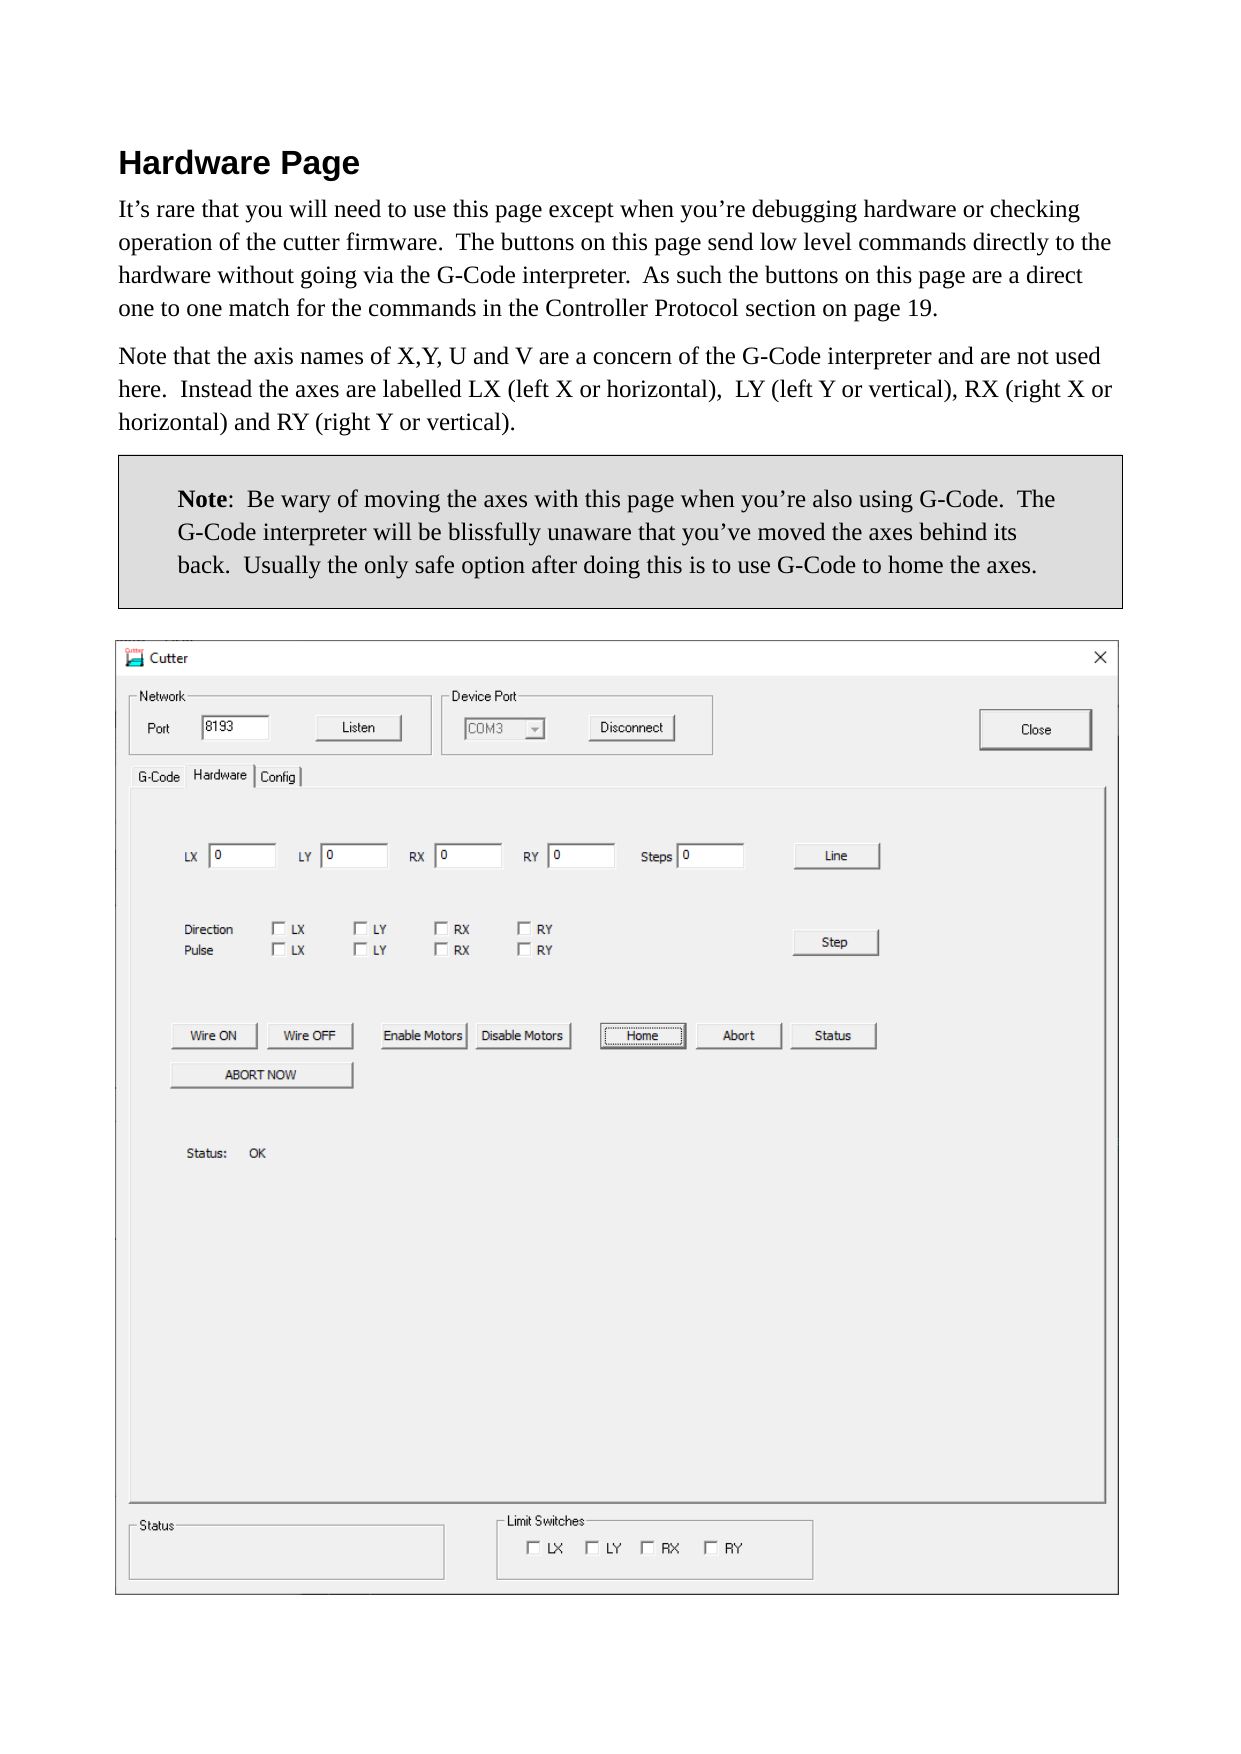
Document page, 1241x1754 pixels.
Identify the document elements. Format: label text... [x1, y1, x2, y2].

text It’s rare that you will need to use this page except when you’re debugging hardware or checking operation of the cutter firmware. The buttons on this page send low level commands directly to the hardware without going via the G-Code interpreter. As such the buttons on this page are a direct one to one match for the commands in the Controller Protocol section on page 19. [118, 194, 1122, 322]
subtitle Hardware Page [118, 143, 1122, 182]
picture [115, 640, 1119, 1595]
text Note that the axis names of X,Y, U and V are a concern of the G-Code interpreter and are not used here. Instead the axes are labelled LX (left X or horizontal), LY (left Y or vertical), RX (right X or horizontal) and RY (right Y or vertical). [118, 341, 1122, 436]
text Note: Be wary of moving the axes with this page when you’re also using G-Code. The G-Code interpreter will be blissfully unaware that you’ve moved the axes behind its back. Usually the only safe option after doing this is to use G-Code to home the axes. [119, 456, 1122, 608]
